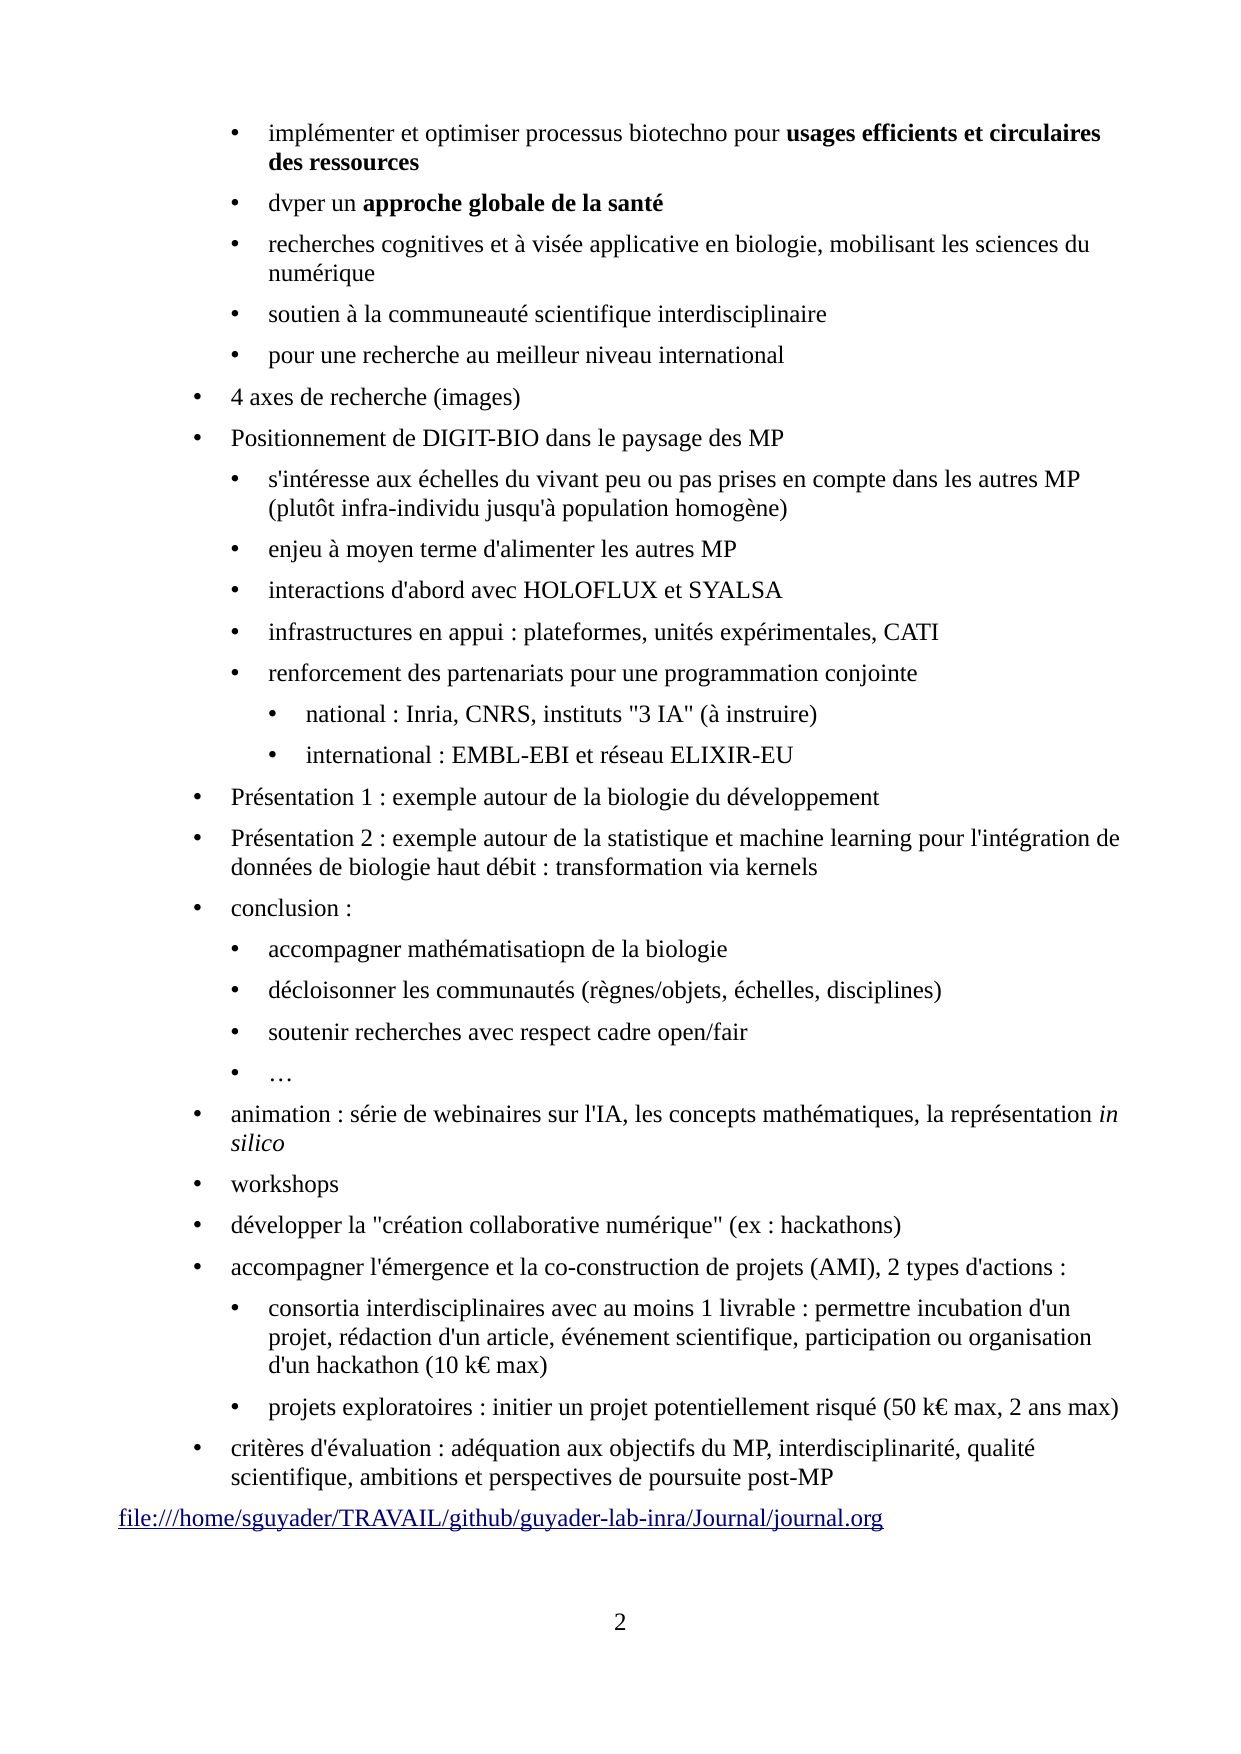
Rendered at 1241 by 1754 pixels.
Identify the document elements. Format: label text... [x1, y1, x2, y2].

list conclusion : [193, 893, 1122, 922]
list recherches cognitives et à visée applicative en biologie, mobilisant les sciences du numérique [231, 229, 1122, 287]
list renforcement des partenariats pour une programmation conjointe [231, 658, 1122, 687]
list Présentation 2 : exemple autour de la statistique et machine learning pour l'intégration de données de biologie haut débit : transformation via kernels [193, 823, 1122, 881]
list infrastructures en appui : plateformes, unités expérimentales, CATI [231, 617, 1122, 646]
list accompagner mathématisatiopn de la biologie [231, 934, 1122, 963]
list workshops [193, 1169, 1122, 1198]
list consortia interdisciplinaires avec au moins 1 livrable : permettre incubation d'un projet, rédaction d'un article, événement scientifique, participation ou organisation d'un hackathon (10 k€ max) [231, 1293, 1122, 1379]
list 4 axes de recherche (images) [193, 382, 1122, 411]
text file:///home/sguyader/TRAVAIL/github/guyader-lab-inra/Journal/journal.org [118, 1503, 1122, 1532]
list implémenter et optimiser processus biotechno pour usages efficients et circulaires des ressources [231, 118, 1122, 176]
list dvper un approche globale de la santé [231, 188, 1122, 217]
list s'intéresse aux échelles du vivant peu ou pas prises en compte dans les autres MP (plutôt infra-individu jusqu'à population homogène) [231, 464, 1122, 522]
list décloisonner les communautés (règnes/objets, échelles, disciplines) [231, 976, 1122, 1004]
list Présentation 1 : exemple autour de la biologie du développement [193, 782, 1122, 811]
list projets exploratoires : initier un projet potentiellement risqué (50 k€ max, 2 ans max) [231, 1392, 1122, 1421]
list enjeu à moyen terme d'alimenter les autres MP [231, 534, 1122, 563]
list soutien à la communeauté scientifique interdisciplinaire [231, 299, 1122, 328]
list pour une recherche au meilleur niveau international [231, 341, 1122, 369]
list Positionnement de DIGIT-BIO dans le paysage des MP [193, 423, 1122, 452]
list national : Inria, CNRS, instituts "3 IA" (à instruire) [268, 699, 1122, 728]
list accompagner l'émergence et la co-construction de projets (AMI), 2 types d'actions : [193, 1252, 1122, 1281]
list développer la "création collaborative numérique" (ex : hackathons) [193, 1211, 1122, 1239]
list critères d'évaluation : adéquation aux objectifs du MP, interdisciplinarité, qualité scientifique, ambitions et perspectives de poursuite post-MP [193, 1433, 1122, 1491]
list soutenir recherches avec respect cadre open/fair [231, 1017, 1122, 1046]
list international : EMBL-EBI et réseau ELIXIR-EU [268, 741, 1122, 769]
list interactions d'abord avec HOLOFLUX et SYALSA [231, 576, 1122, 604]
list animation : série de webinaires sur l'IA, les concepts mathématiques, la représentation in silico [193, 1099, 1122, 1157]
list … [231, 1058, 1122, 1087]
